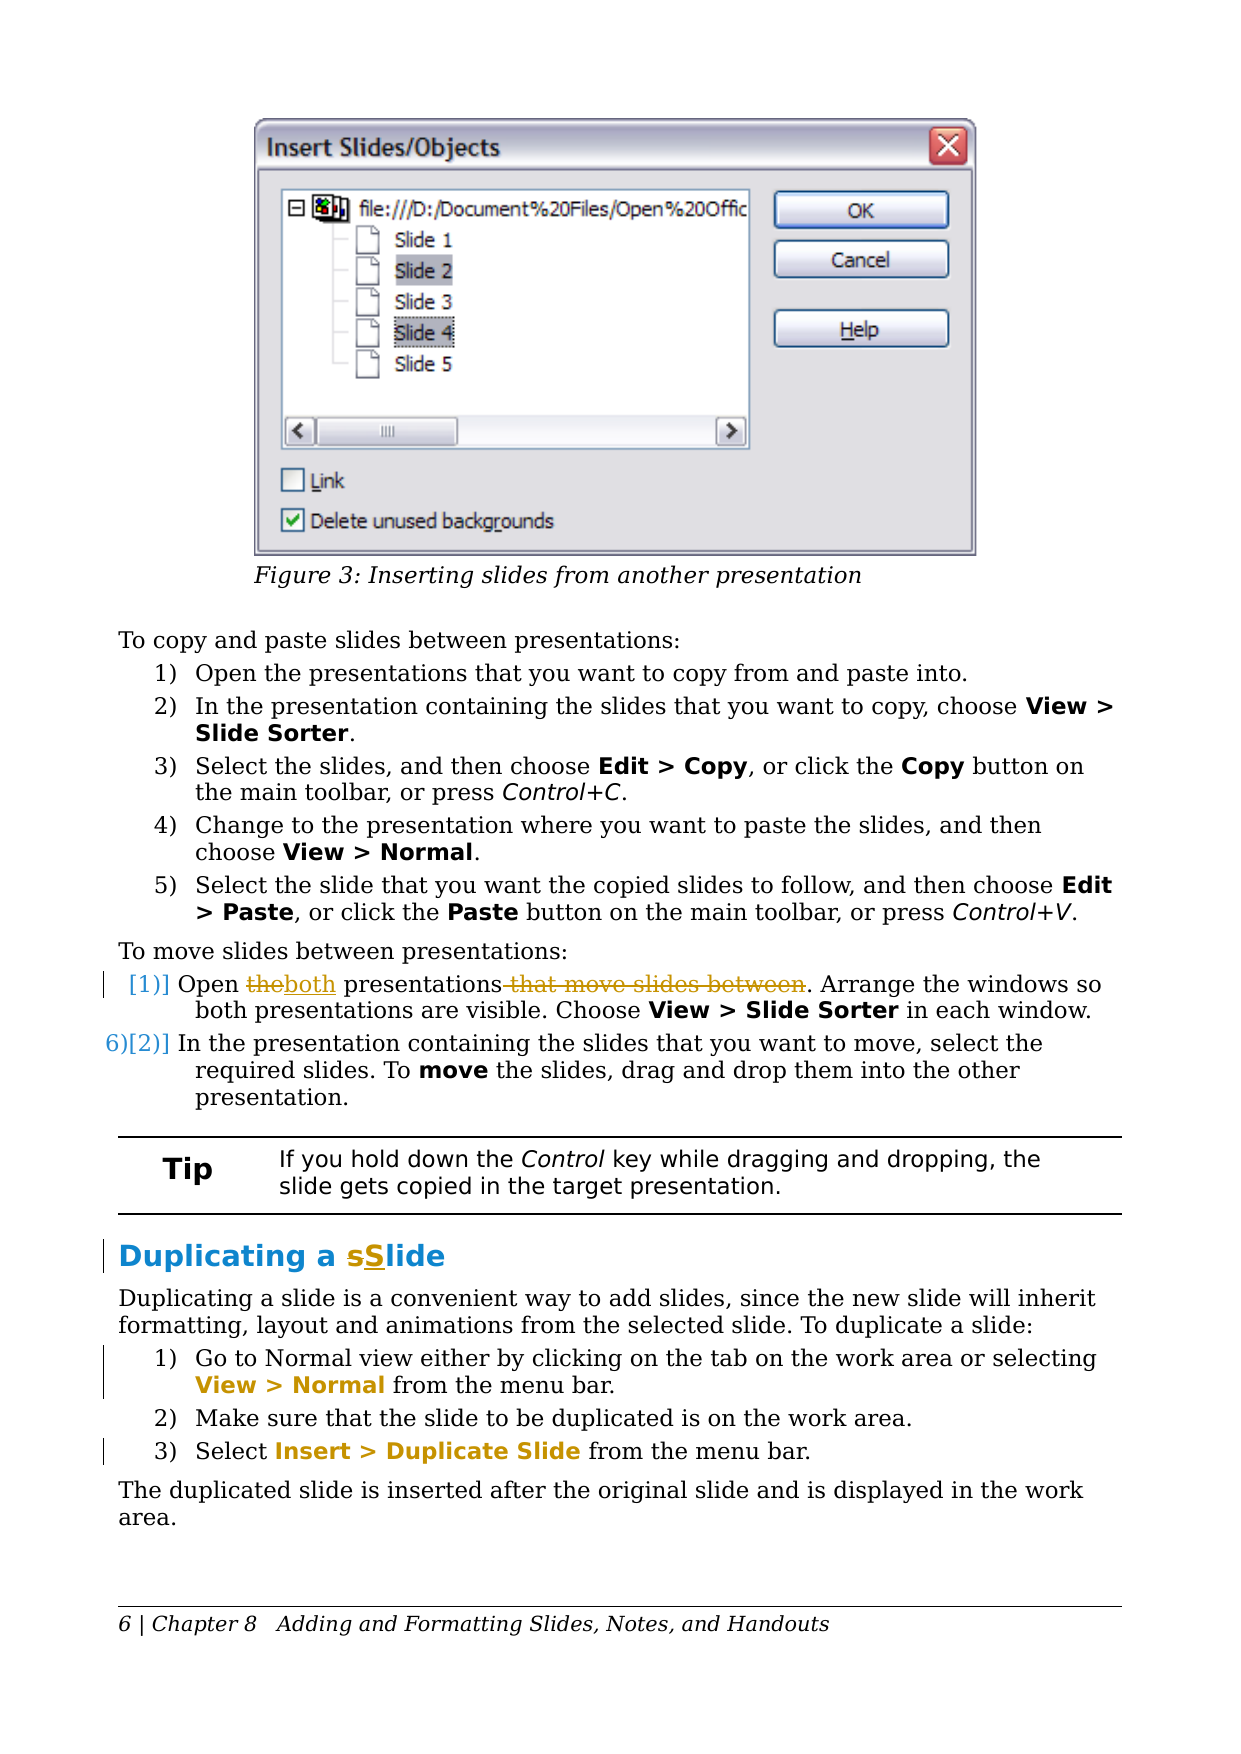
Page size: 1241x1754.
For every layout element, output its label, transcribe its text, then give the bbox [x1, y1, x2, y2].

list Select Insert > Duplicate Slide from the menu bar. [177, 1438, 1122, 1464]
table_header Tip [118, 1138, 257, 1213]
list Make sure that the slide to be duplicated is on the work area. [177, 1405, 1122, 1432]
text The duplicated slide is inserted after the original slide and is displayed in the work area. [118, 1477, 1122, 1530]
list Select the slide that you want the copied slides to follow, and then choose Edit > Paste, or click the Paste button on the main toolbar, or press Control+V. [177, 872, 1122, 925]
subtitle Duplicating a Slide [118, 1239, 1122, 1273]
list To copy and paste slides between presentations: [118, 627, 1122, 654]
picture [254, 118, 977, 556]
list To move slides between presentations: [118, 938, 1122, 964]
list Open the presentations that you want to copy from and paste into. [177, 660, 1122, 687]
list Go to Normal view either by clicking on the tab on the work area or selecting View > Normal from the menu bar. [177, 1345, 1122, 1399]
list In the presentation containing the slides that you want to copy, choose View > Slide Sorter. [177, 693, 1122, 747]
list Change to the presentation where you want to paste the slides, and then choose View > Normal. [177, 812, 1122, 866]
text Figure 3: Inserting slides from another presentation [254, 562, 986, 589]
table_header If you hold down the Control key while dragging and dropping, the slide gets copied in the target presentation. [258, 1138, 1122, 1213]
list Duplicating a slide is a convenient way to add slides, since the new slide will inherit formatting, layout and animations from the selected slide. To duplicate a slide: [118, 1286, 1122, 1339]
list Open both presentations. Arrange the windows so both presentations are visible. Choose View > Slide Sorter in each window. [177, 971, 1122, 1024]
list In the presentation containing the slides that you want to move, select the required slides. To move the slides, drag and drop them into the other presentation. [177, 1031, 1122, 1111]
list Select the slides, and then choose Edit > Copy, or click the Copy button on the main toolbar, or press Control+C. [177, 753, 1122, 806]
